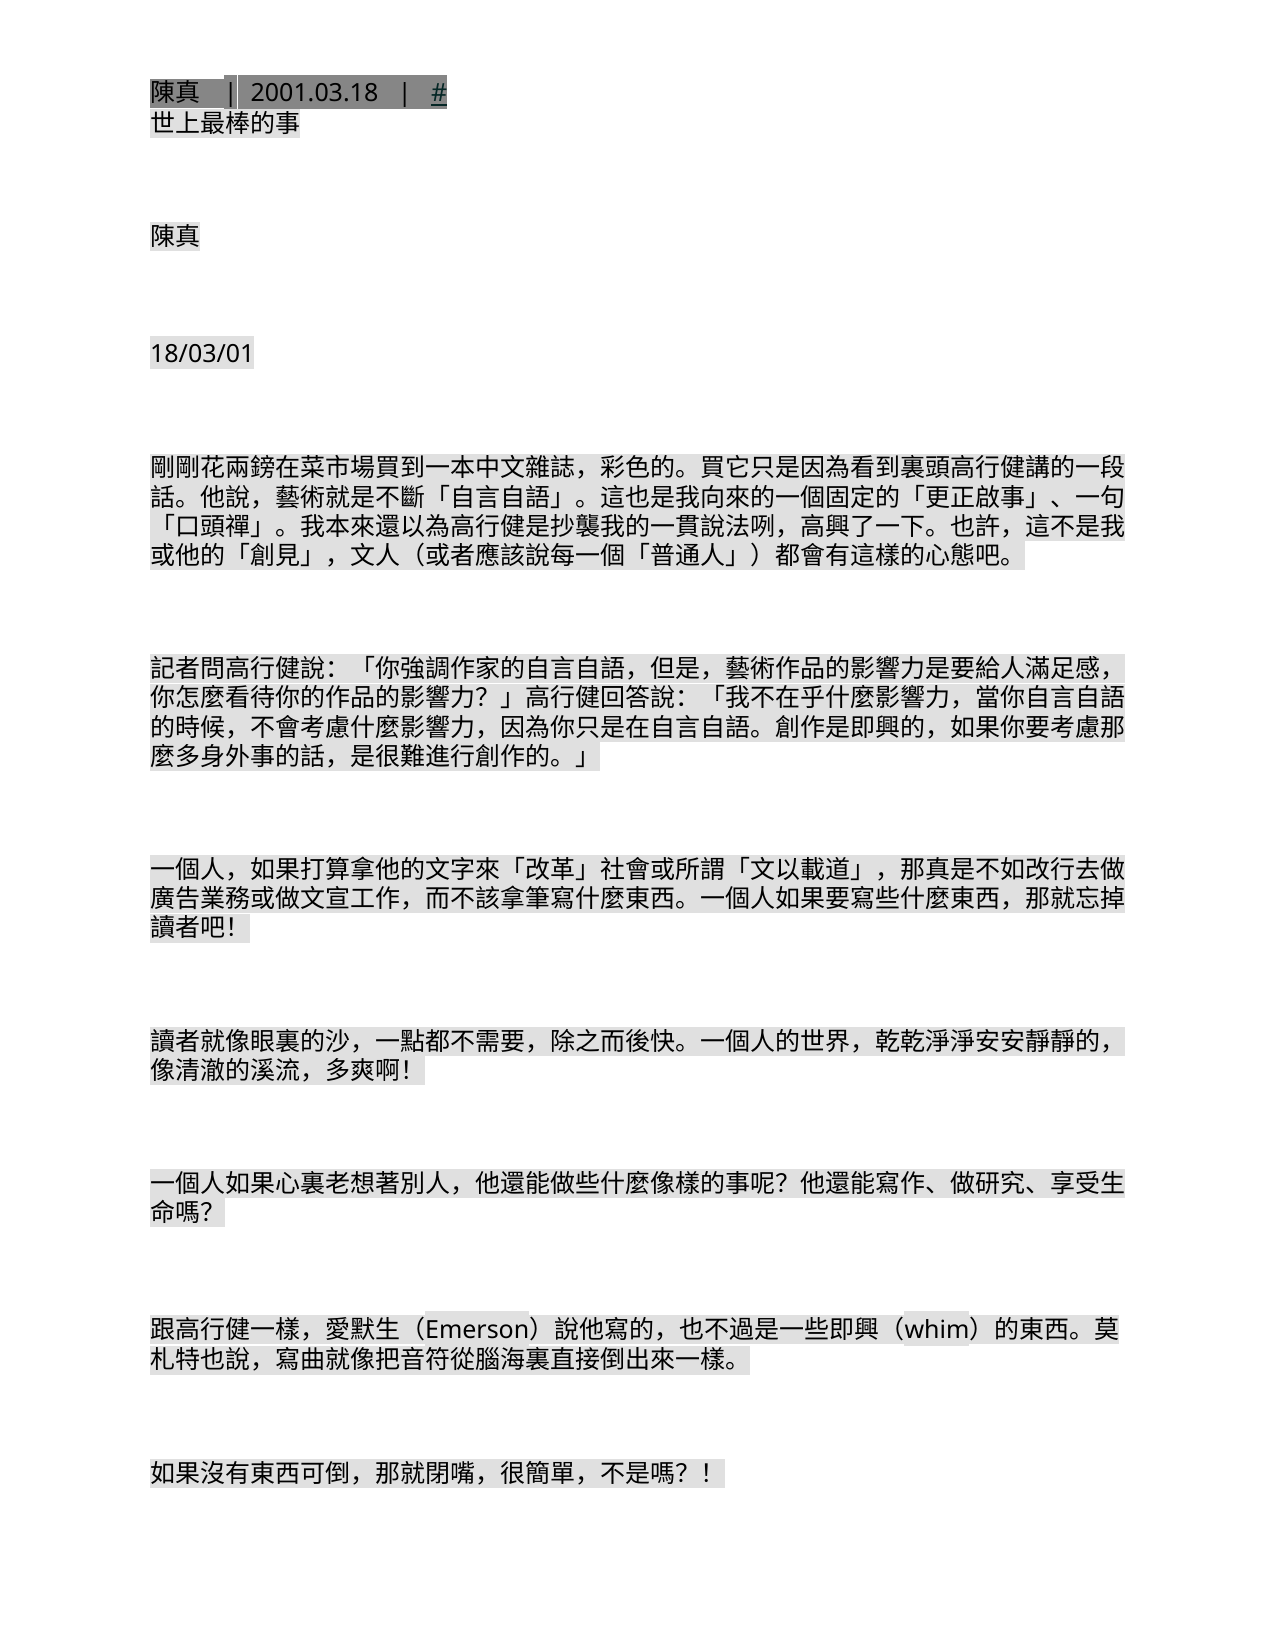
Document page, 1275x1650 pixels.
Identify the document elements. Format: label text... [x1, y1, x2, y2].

text 一個人如果心裏老想著別人，他還能做些什麼像樣的事呢？他還能寫作、做研究、享受生命嗎？ [150, 1169, 1125, 1227]
text 讀者就像眼裏的沙，一點都不需要，除之而後快。一個人的世界，乾乾淨淨安安靜靜的，像清澈的溪流，多爽啊！ [150, 1027, 1125, 1085]
text 陳真 [150, 222, 1125, 251]
text 記者問高行健說：「你強調作家的自言自語，但是，藝術作品的影響力是要給人滿足感，你怎麼看待你的作品的影響力？」高行健回答說：「我不在乎什麼影響力，當你自言自語的時候，不會考慮什麼影響力，因為你只是在自言自語。創作是即興的，如果你要考慮那麼多身外事的話，是很難進行創作的。」 [150, 654, 1125, 771]
text 跟高行健一樣，愛默生（Emerson）說他寫的，也不過是一些即興（whim）的東西。莫札特也說，寫曲就像把音符從腦海裏直接倒出來一樣。 [150, 1311, 1125, 1375]
text 一個人，如果打算拿他的文字來「改革」社會或所謂「文以載道」，那真是不如改行去做廣告業務或做文宣工作，而不該拿筆寫什麼東西。一個人如果要寫些什麼東西，那就忘掉讀者吧！ [150, 855, 1125, 943]
text 世上最棒的事 [150, 109, 1125, 138]
text 如果沒有東西可倒，那就閉嘴，很簡單，不是嗎？！ [150, 1459, 1125, 1488]
text 陳真 | 2001.03.18 | # [150, 75, 1125, 109]
text 18/03/01 [150, 336, 1125, 369]
text 剛剛花兩鎊在菜市場買到一本中文雜誌，彩色的。買它只是因為看到裏頭高行健講的一段話。他說，藝術就是不斷「自言自語」。這也是我向來的一個固定的「更正啟事」、一句「口頭禪」。我本來還以為高行健是抄襲我的一貫說法咧，高興了一下。也許，這不是我或他的「創見」，文人（或者應該說每一個「普通人」）都會有這樣的心態吧。 [150, 454, 1125, 570]
